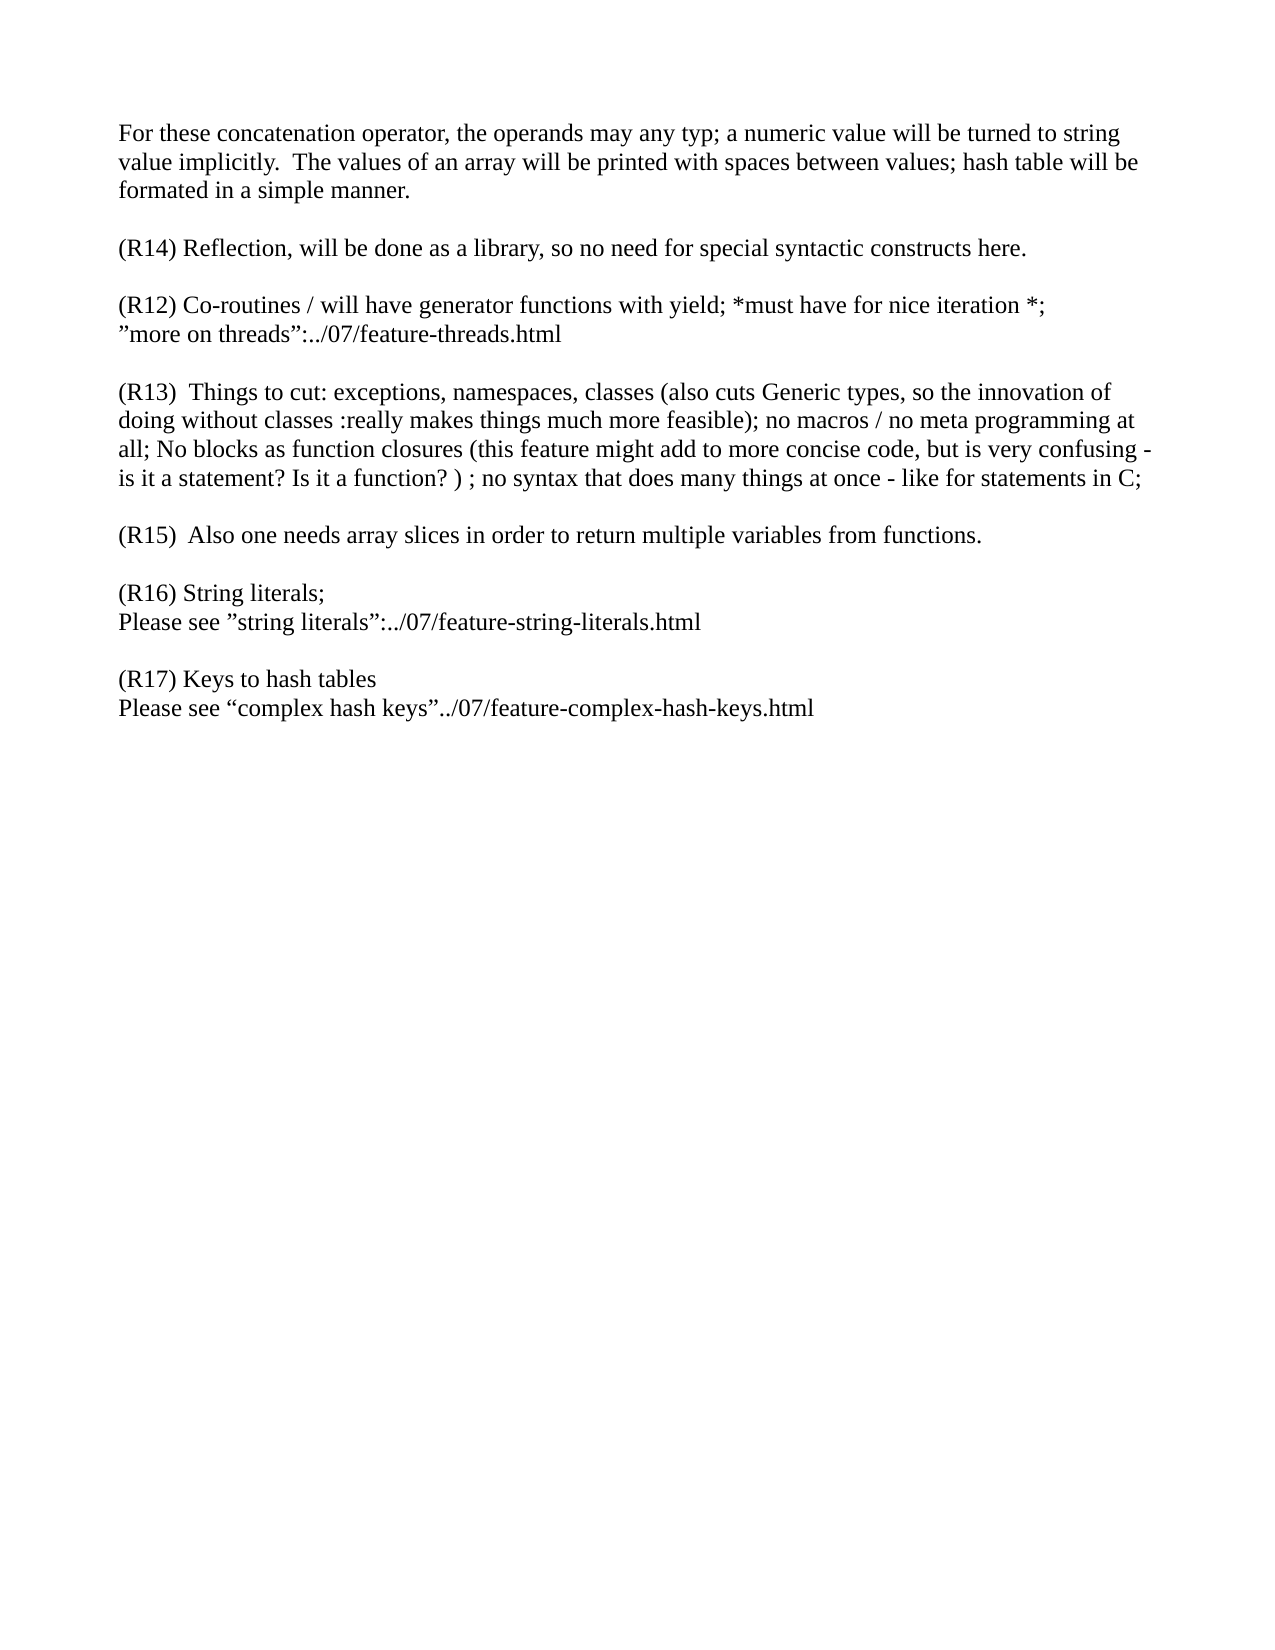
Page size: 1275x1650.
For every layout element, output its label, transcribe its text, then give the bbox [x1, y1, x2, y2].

text Please see “complex hash keys”../07/feature-complex-hash-keys.html [118, 693, 1157, 722]
text For these concatenation operator, the operands may any typ; a numeric value will be turned to string value implicitly. The values of an array will be printed with spaces between values; hash table will be formated in a simple manner. [118, 118, 1157, 204]
text (R14) Reflection, will be done as a library, so no need for special syntactic constructs here. [118, 233, 1157, 262]
text ”more on threads”:../07/feature-threads.html [118, 319, 1157, 348]
text (R15) Also one needs array slices in order to return multiple variables from functions. [118, 521, 1157, 549]
text (R16) String literals; [118, 578, 1157, 607]
text (R13) Things to cut: exceptions, namespaces, classes (also cuts Generic types, so the innovation of doing without classes :really makes things much more feasible); no macros / no meta programming at all; No blocks as function closures (this feature might add to more concise code, but is very confusing - is it a statement? Is it a function? ) ; no syntax that does many things at once - like for statements in C; [118, 377, 1157, 492]
text (R17) Keys to hash tables [118, 664, 1157, 693]
text Please see ”string literals”:../07/feature-string-literals.html [118, 607, 1157, 636]
text (R12) Co-routines / will have generator functions with yield; *must have for nice iteration *; [118, 291, 1157, 319]
